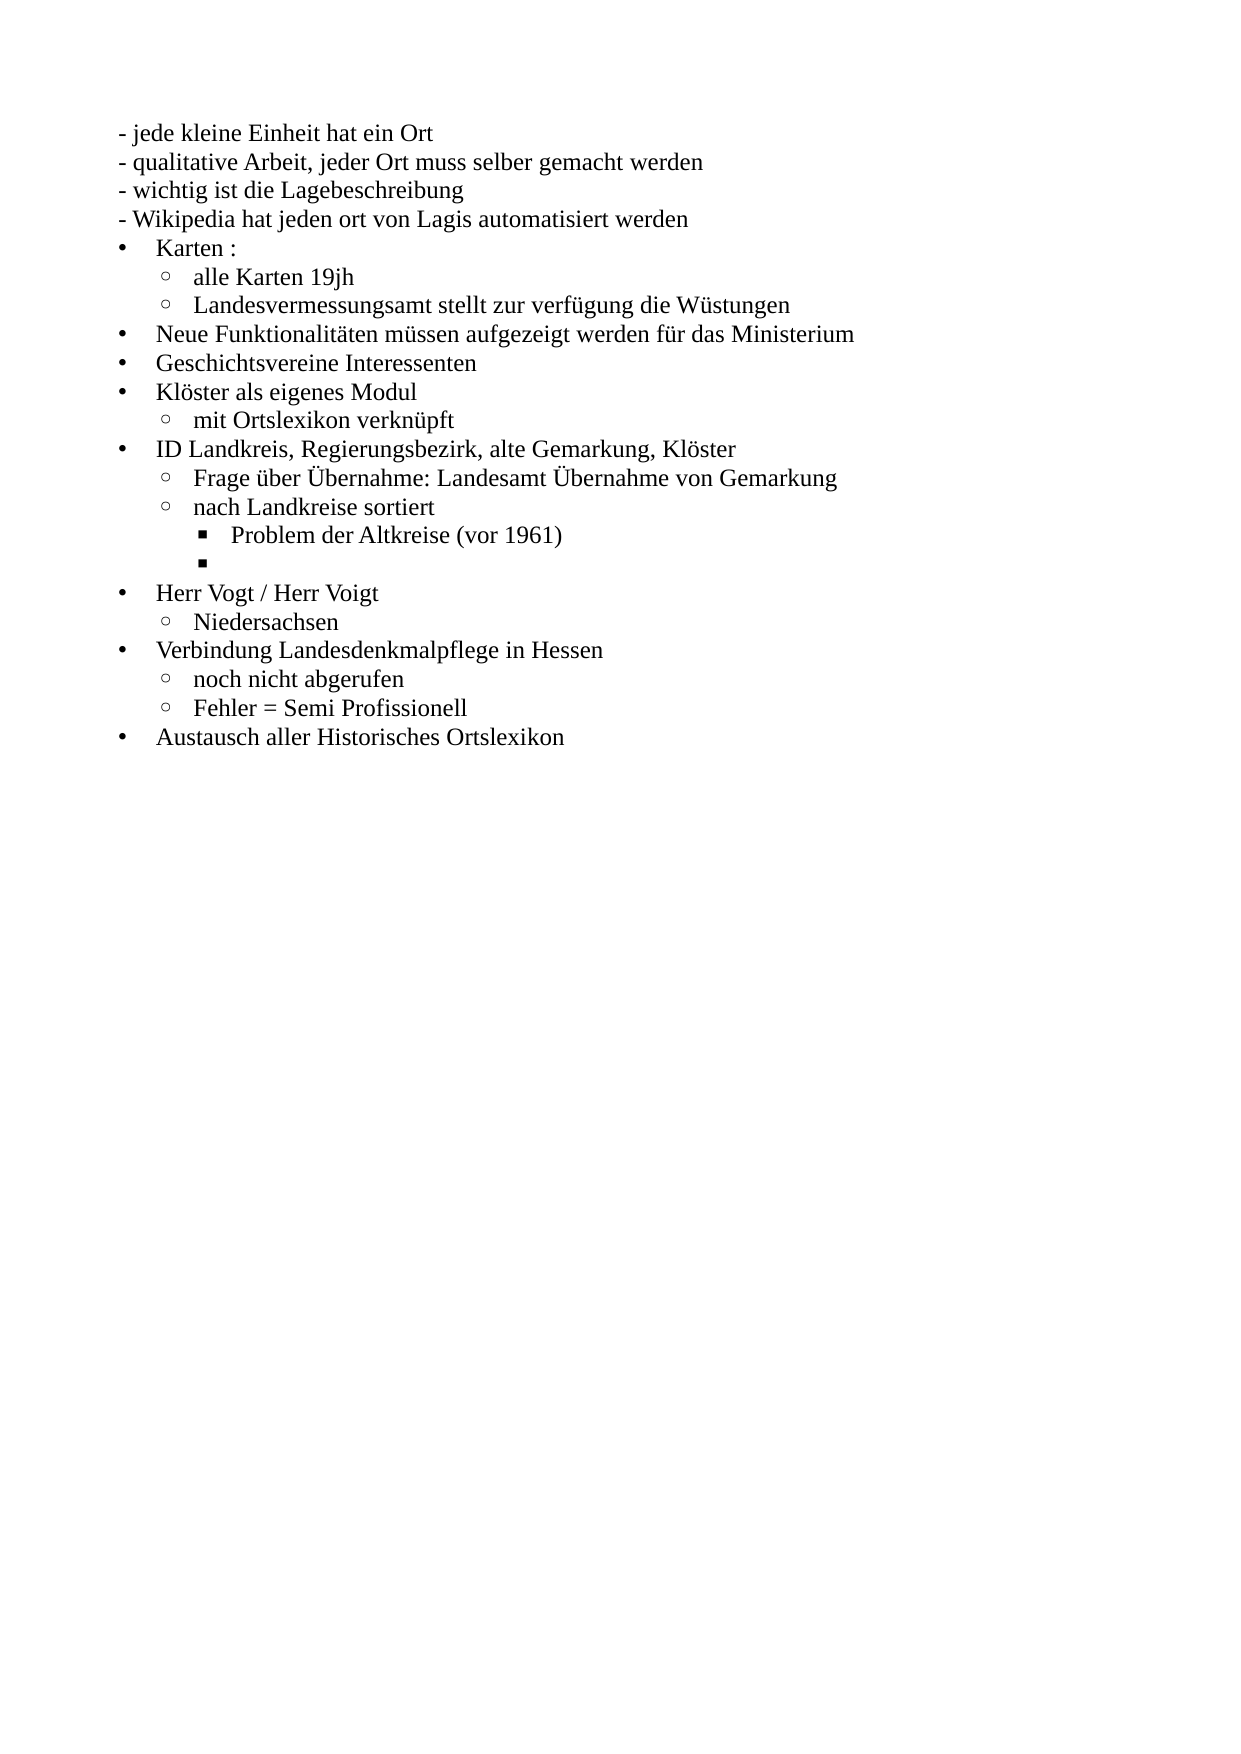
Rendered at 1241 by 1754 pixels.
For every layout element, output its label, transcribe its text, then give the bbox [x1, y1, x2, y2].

list Fehler = Semi Profissionell [156, 693, 1122, 722]
list Verbindung Landesdenkmalpflege in Hessen [118, 636, 1122, 664]
text - qualitative Arbeit, jeder Ort muss selber gemacht werden [118, 147, 1122, 176]
list Neue Funktionalitäten müssen aufgezeigt werden für das Ministerium [118, 319, 1122, 348]
list mit Ortslexikon verknüpft [156, 406, 1122, 434]
list noch nicht abgerufen [156, 664, 1122, 693]
list Klöster als eigenes Modul [118, 377, 1122, 406]
list Frage über Übernahme: Landesamt Übernahme von Gemarkung [156, 463, 1122, 492]
list Austausch aller Historisches Ortslexikon [118, 722, 1122, 751]
text - wichtig ist die Lagebeschreibung [118, 176, 1122, 204]
list alle Karten 19jh [156, 262, 1122, 291]
list Karten : [118, 233, 1122, 262]
list ID Landkreis, Regierungsbezirk, alte Gemarkung, Klöster [118, 434, 1122, 463]
text - jede kleine Einheit hat ein Ort [118, 118, 1122, 147]
list Geschichtsvereine Interessenten [118, 348, 1122, 377]
list Problem der Altkreise (vor 1961) [193, 521, 1122, 549]
list Herr Vogt / Herr Voigt [118, 578, 1122, 607]
list Niedersachsen [156, 607, 1122, 636]
list Landesvermessungsamt stellt zur verfügung die Wüstungen [156, 291, 1122, 319]
list nach Landkreise sortiert [156, 492, 1122, 521]
text - Wikipedia hat jeden ort von Lagis automatisiert werden [118, 204, 1122, 233]
